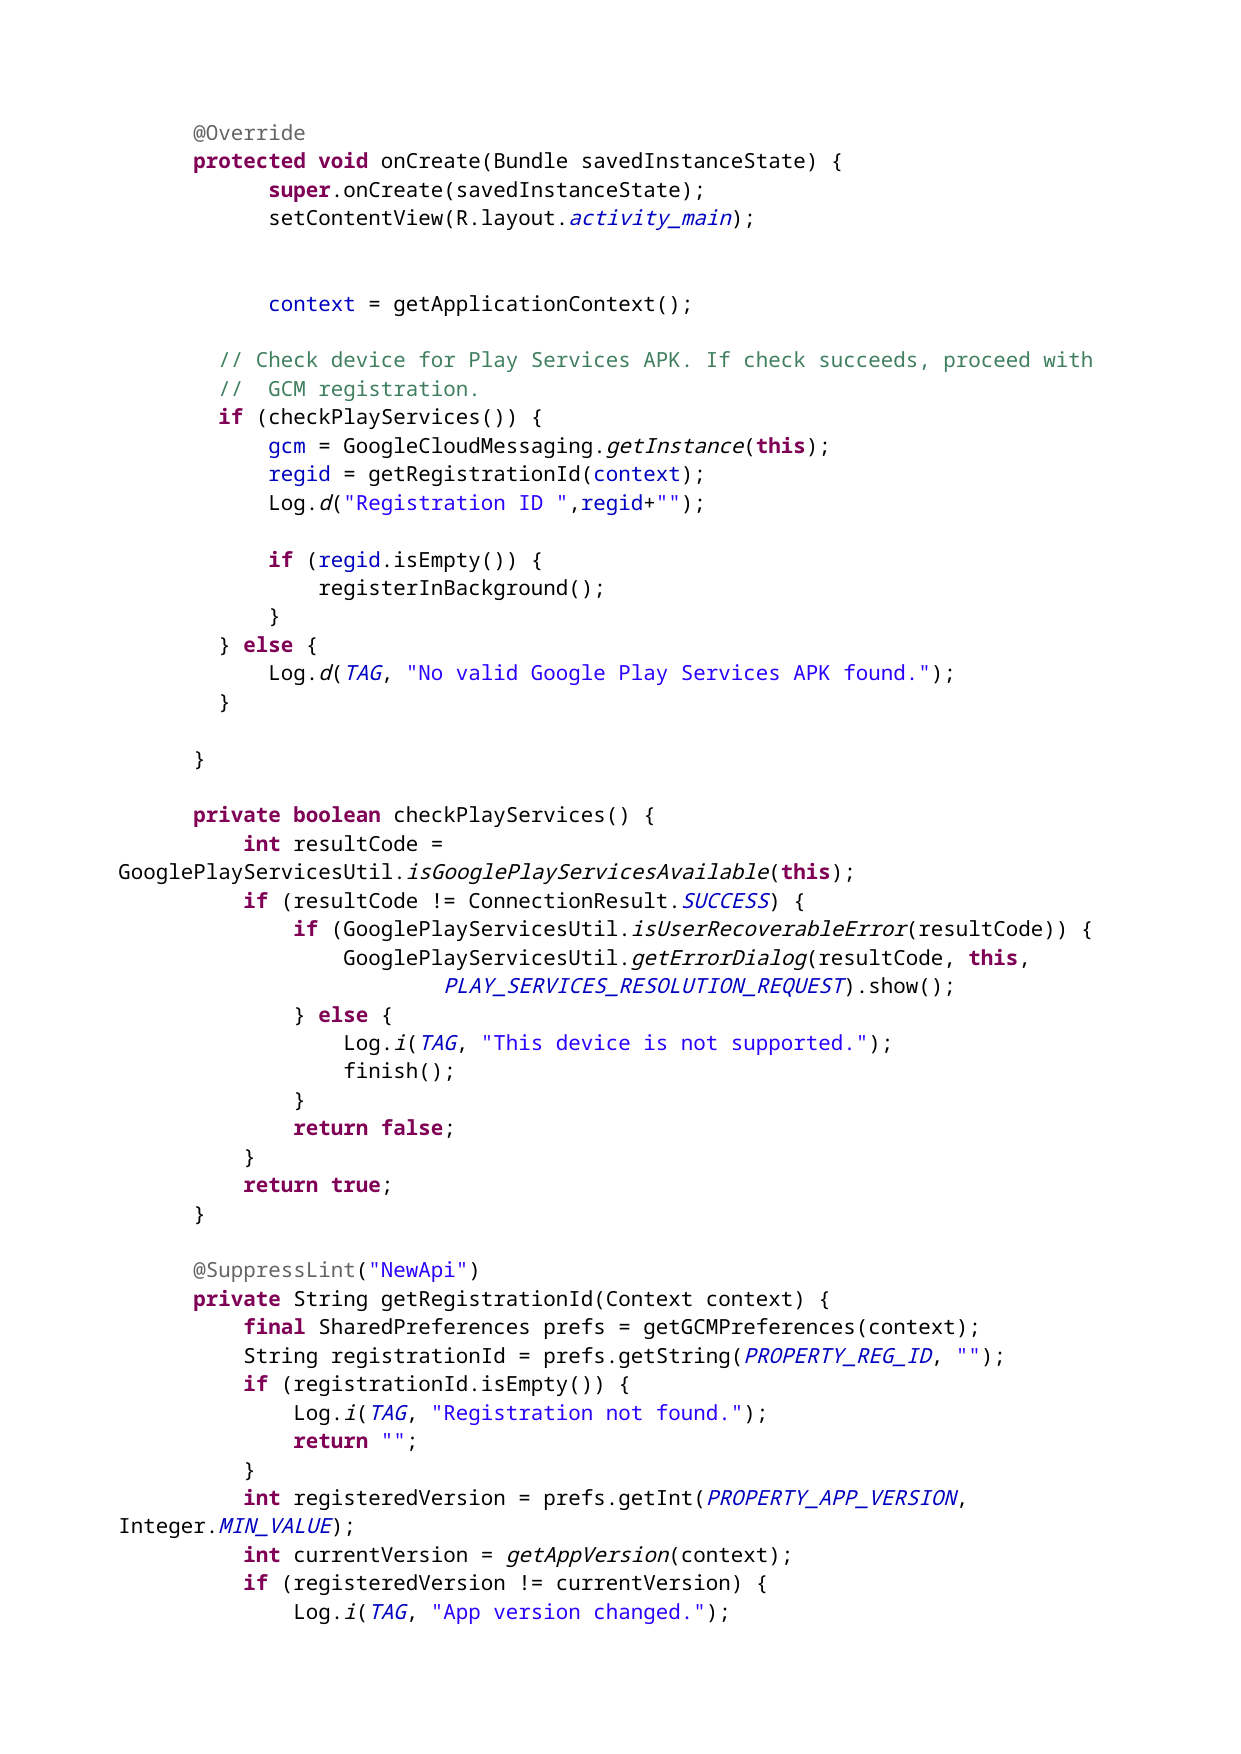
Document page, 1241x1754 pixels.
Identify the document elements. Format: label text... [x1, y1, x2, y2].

text private String getRegistrationId(Context context) { [118, 1284, 1122, 1312]
text Log.i(TAG, "This device is not supported."); [118, 1028, 1122, 1057]
text return ""; [118, 1426, 1122, 1455]
text if (regid.isEmpty()) { [118, 545, 1122, 573]
text int resultCode = GooglePlayServicesUtil.isGooglePlayServicesAvailable(this); [118, 829, 1122, 886]
text setContentView(R.layout.activity_main); [118, 203, 1122, 232]
text } [118, 602, 1122, 630]
text } [118, 1142, 1122, 1170]
text @SuppressLint("NewApi") [118, 1256, 1122, 1284]
text gcm = GoogleCloudMessaging.getInstance(this); [118, 431, 1122, 459]
text finish(); [118, 1057, 1122, 1085]
text Log.d("Registration ID ",regid+""); [118, 488, 1122, 516]
text private boolean checkPlayServices() { [118, 801, 1122, 829]
text if (resultCode != ConnectionResult.SUCCESS) { [118, 886, 1122, 914]
text // GCM registration. [118, 374, 1122, 402]
text Log.i(TAG, "Registration not found."); [118, 1398, 1122, 1426]
text context = getApplicationContext(); [118, 289, 1122, 317]
text String registrationId = prefs.getString(PROPERTY_REG_ID, ""); [118, 1341, 1122, 1369]
text registerInBackground(); [118, 573, 1122, 602]
text if (checkPlayServices()) { [118, 402, 1122, 431]
text regid = getRegistrationId(context); [118, 459, 1122, 488]
text } [118, 744, 1122, 772]
text } else { [118, 1000, 1122, 1028]
text return false; [118, 1113, 1122, 1142]
text int currentVersion = getAppVersion(context); [118, 1540, 1122, 1568]
text GooglePlayServicesUtil.getErrorDialog(resultCode, this, [118, 943, 1122, 971]
text if (registeredVersion != currentVersion) { [118, 1568, 1122, 1597]
text int registeredVersion = prefs.getInt(PROPERTY_APP_VERSION, Integer.MIN_VALUE); [118, 1483, 1122, 1540]
text } [118, 1085, 1122, 1113]
text } [118, 687, 1122, 715]
text Log.d(TAG, "No valid Google Play Services APK found."); [118, 658, 1122, 687]
text protected void onCreate(Bundle savedInstanceState) { [118, 147, 1122, 175]
text return true; [118, 1170, 1122, 1199]
text final SharedPreferences prefs = getGCMPreferences(context); [118, 1312, 1122, 1341]
text Log.i(TAG, "App version changed."); [118, 1597, 1122, 1625]
text super.onCreate(savedInstanceState); [118, 175, 1122, 203]
text } [118, 1455, 1122, 1483]
text } [118, 1199, 1122, 1227]
text } else { [118, 630, 1122, 658]
text if (GooglePlayServicesUtil.isUserRecoverableError(resultCode)) { [118, 914, 1122, 943]
text if (registrationId.isEmpty()) { [118, 1369, 1122, 1398]
text PLAY_SERVICES_RESOLUTION_REQUEST).show(); [118, 971, 1122, 1000]
text // Check device for Play Services APK. If check succeeds, proceed with [118, 346, 1122, 374]
text @Override [118, 118, 1122, 147]
